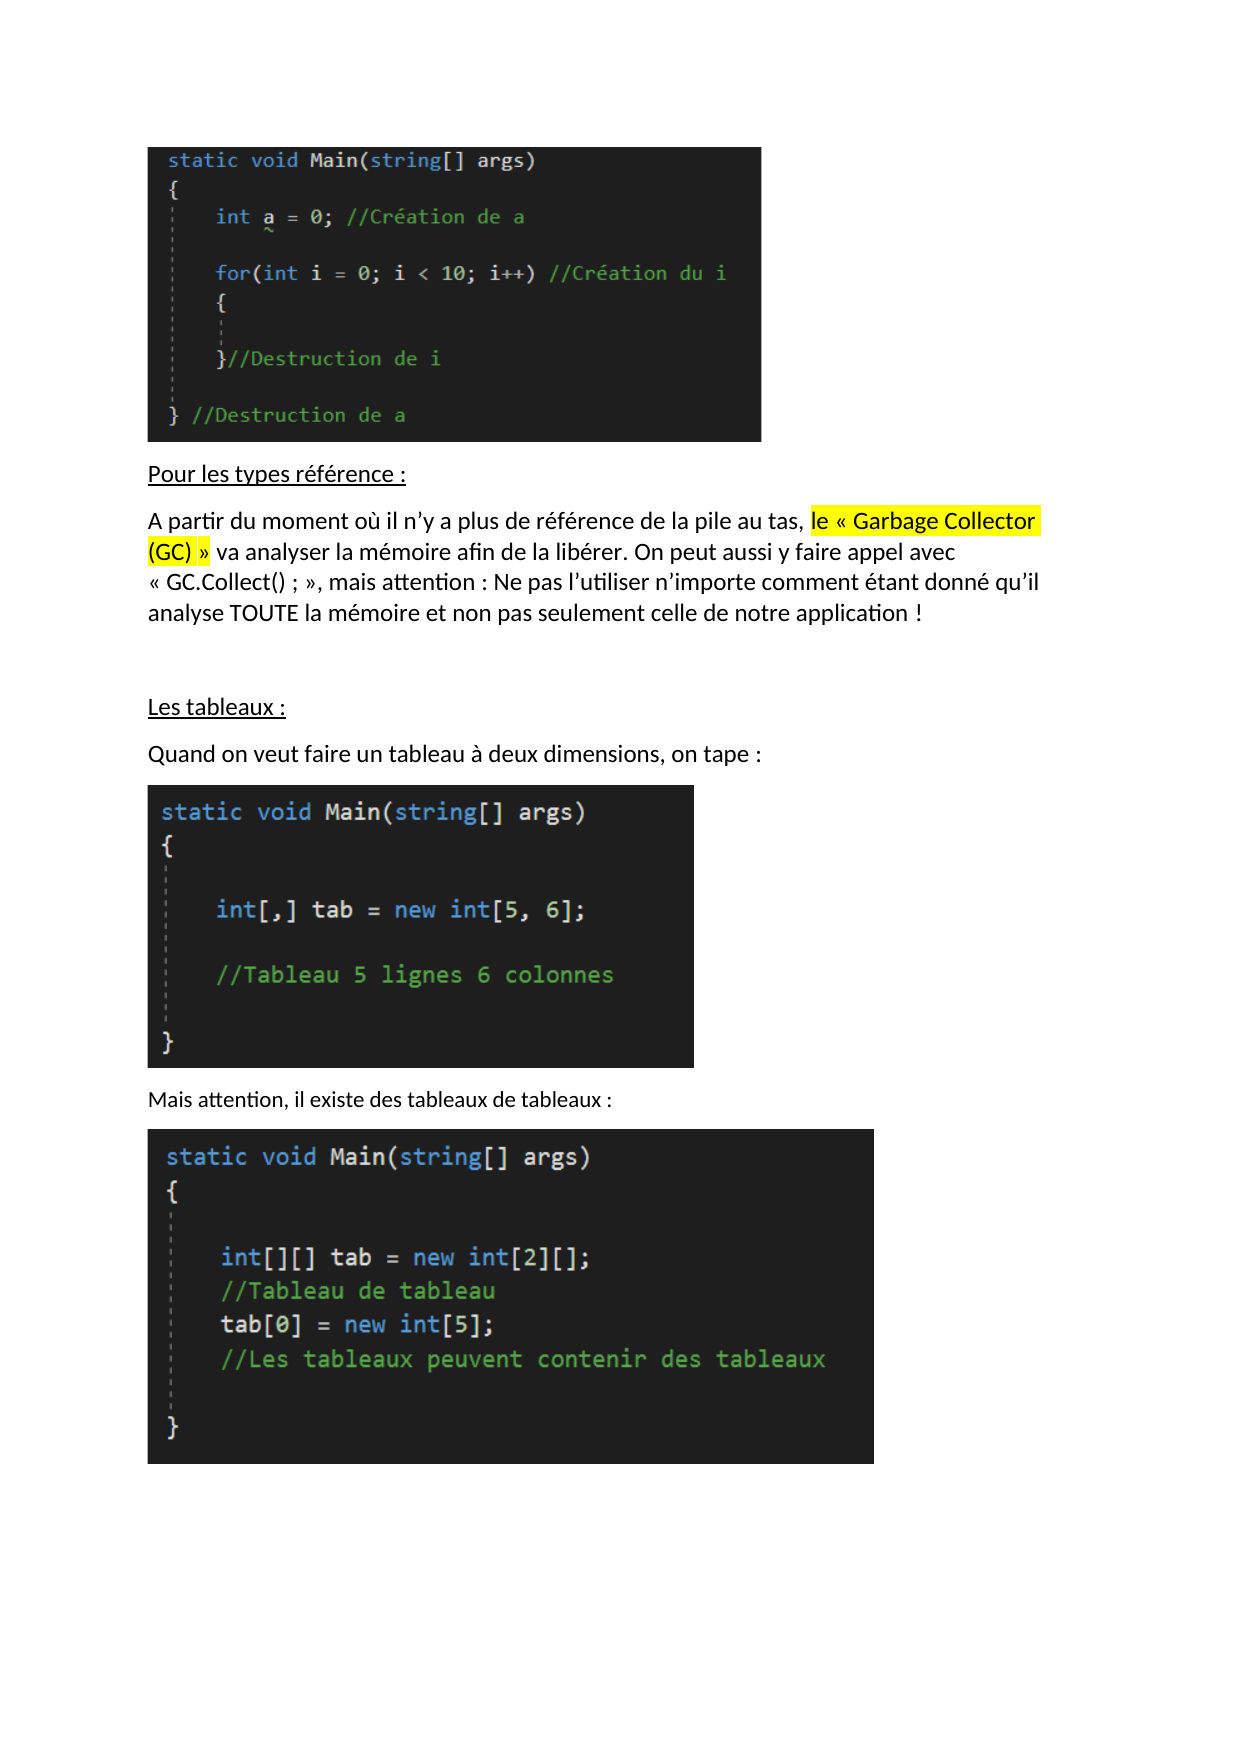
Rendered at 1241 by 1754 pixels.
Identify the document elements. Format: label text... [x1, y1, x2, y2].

text Quand on veut faire un tableau à deux dimensions, on tape : [148, 738, 1093, 769]
text Pour les types référence : [148, 458, 1093, 488]
text A partir du moment où il n’y a plus de référence de la pile au tas, le « Garbage Collector (GC) » va analyser la mémoire afin de la libérer. On peut aussi y faire appel avec « GC.Collect() ; », mais attention : Ne pas l’utiliser n’importe comment étant donné qu’il analyse TOUTE la mémoire et non pas seulement celle de notre application ! [148, 505, 1093, 627]
text Mais attention, il existe des tableaux de tableaux : [148, 1085, 1093, 1113]
text Les tableaux : [148, 691, 1093, 722]
